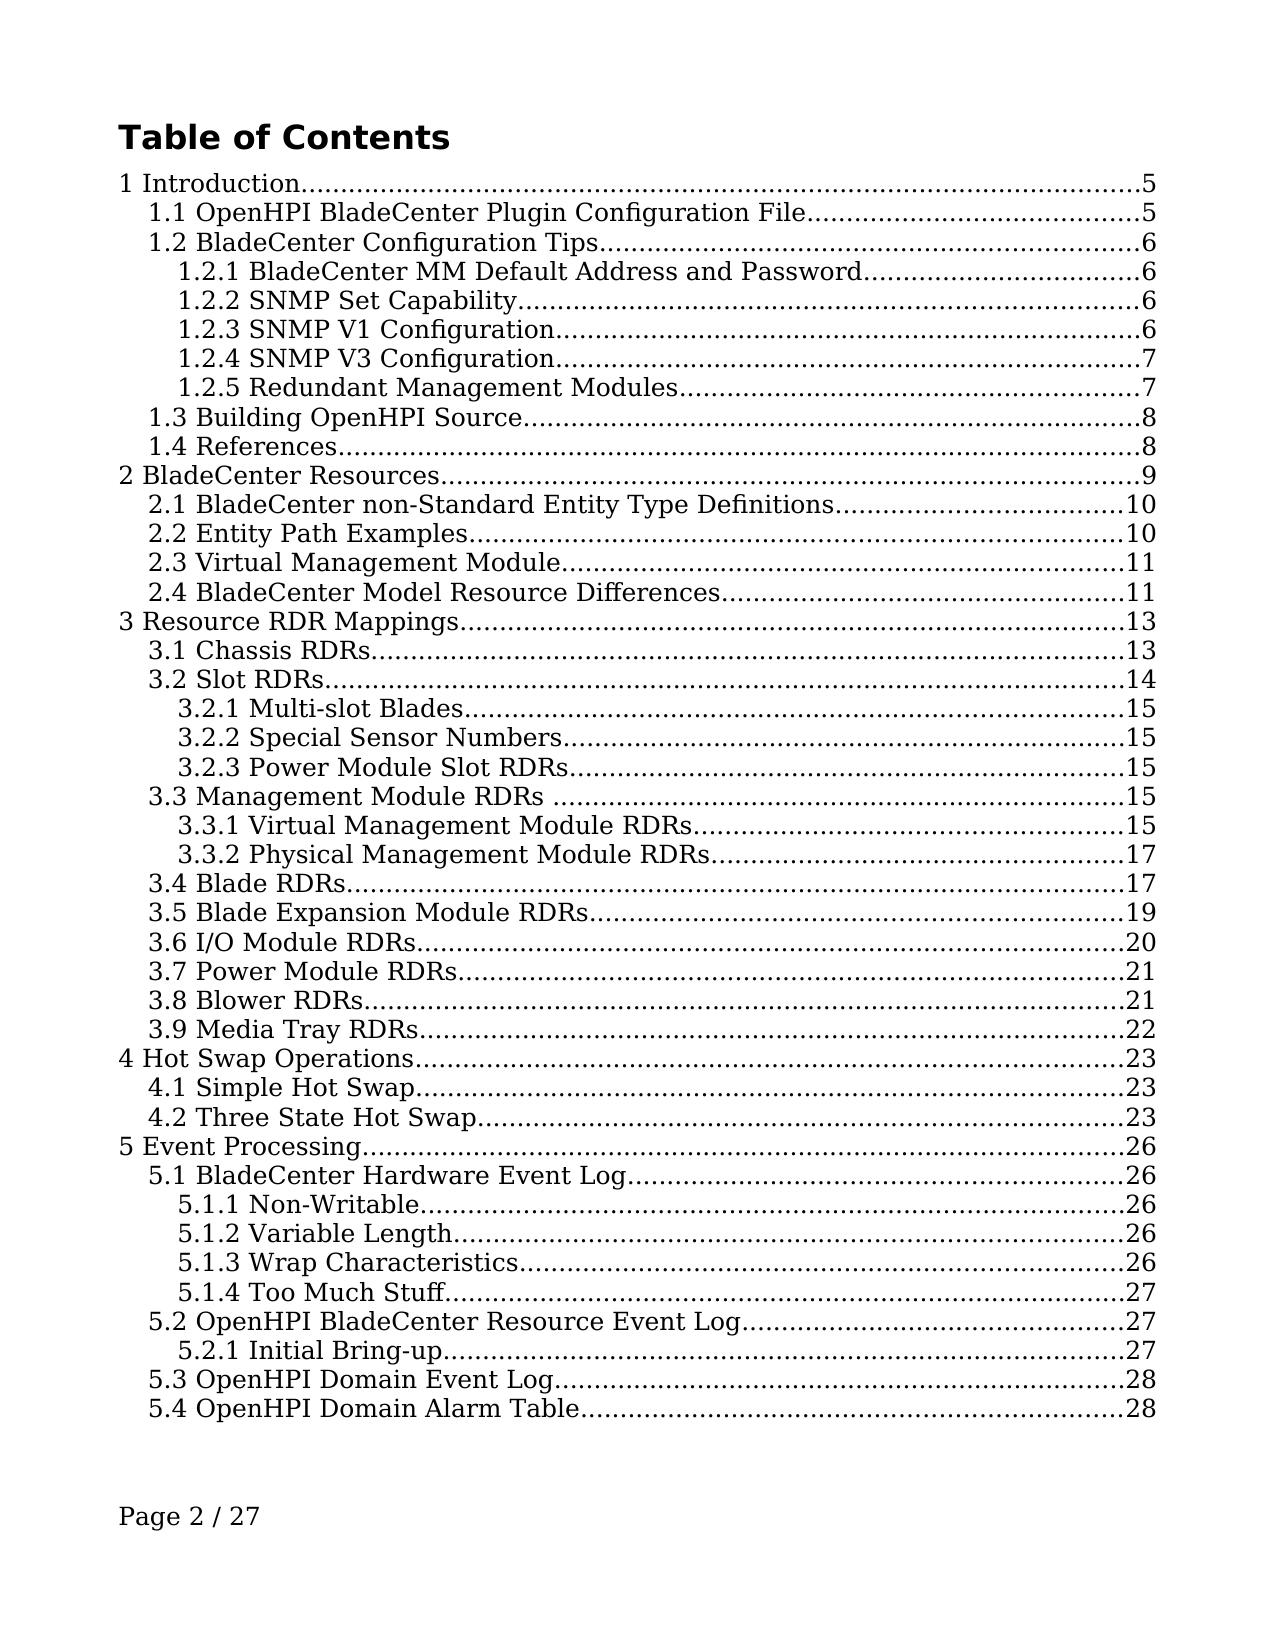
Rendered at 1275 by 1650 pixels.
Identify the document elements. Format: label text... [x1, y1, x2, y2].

text 3.2 Slot RDRs 14 [148, 665, 1157, 694]
text 1 Introduction 5 [118, 169, 1157, 199]
text 3 Resource RDR Mappings 13 [118, 607, 1157, 636]
text 3.2.2 Special Sensor Numbers 15 [177, 724, 1157, 753]
text 4.2 Three State Hot Swap 23 [148, 1103, 1157, 1132]
text 5.1.3 Wrap Characteristics 26 [177, 1249, 1157, 1278]
text 3.6 I/O Module RDRs 20 [148, 928, 1157, 957]
text 5.1.4 Too Much Stuff 27 [177, 1278, 1157, 1307]
text 1.4 References 8 [148, 432, 1157, 461]
text 2.2 Entity Path Examples 10 [148, 519, 1157, 549]
text 5.1 BladeCenter Hardware Event Log 26 [148, 1161, 1157, 1190]
text 3.5 Blade Expansion Module RDRs 19 [148, 899, 1157, 928]
text 2.1 BladeCenter non-Standard Entity Type Definitions 10 [148, 490, 1157, 519]
text 1.1 OpenHPI BladeCenter Plugin Configuration File 5 [148, 199, 1157, 228]
text 3.3 Management Module RDRs 15 [148, 782, 1157, 811]
text 5 Event Processing 26 [118, 1132, 1157, 1161]
text 1.2.4 SNMP V3 Configuration 7 [177, 344, 1157, 374]
text 1.2 BladeCenter Configuration Tips 6 [148, 228, 1157, 257]
text 4.1 Simple Hot Swap 23 [148, 1074, 1157, 1103]
text 5.1.1 Non-Writable 26 [177, 1190, 1157, 1219]
text 3.2.1 Multi-slot Blades 15 [177, 694, 1157, 724]
text 3.4 Blade RDRs 17 [148, 869, 1157, 899]
text 5.2 OpenHPI BladeCenter Resource Event Log 27 [148, 1307, 1157, 1336]
text 3.2.3 Power Module Slot RDRs 15 [177, 753, 1157, 782]
text 1.3 Building OpenHPI Source 8 [148, 403, 1157, 432]
text 3.1 Chassis RDRs 13 [148, 636, 1157, 665]
text 5.1.2 Variable Length 26 [177, 1219, 1157, 1249]
text 5.2.1 Initial Bring-up 27 [177, 1336, 1157, 1365]
text 1.2.3 SNMP V1 Configuration 6 [177, 315, 1157, 344]
text 2 BladeCenter Resources 9 [118, 461, 1157, 490]
text 2.3 Virtual Management Module 11 [148, 549, 1157, 578]
text 3.3.2 Physical Management Module RDRs 17 [177, 840, 1157, 869]
text 3.9 Media Tray RDRs 22 [148, 1015, 1157, 1044]
text 3.8 Blower RDRs 21 [148, 986, 1157, 1015]
text 5.4 OpenHPI Domain Alarm Table 28 [148, 1394, 1157, 1424]
text 1.2.1 BladeCenter MM Default Address and Password 6 [177, 257, 1157, 286]
text 5.3 OpenHPI Domain Event Log 28 [148, 1365, 1157, 1394]
text 3.7 Power Module RDRs 21 [148, 957, 1157, 986]
text 4 Hot Swap Operations 23 [118, 1044, 1157, 1074]
text 3.3.1 Virtual Management Module RDRs 15 [177, 811, 1157, 840]
subtitle Table of Contents [118, 118, 1157, 157]
text 1.2.5 Redundant Management Modules 7 [177, 374, 1157, 403]
text 1.2.2 SNMP Set Capability 6 [177, 286, 1157, 315]
text 2.4 BladeCenter Model Resource Differences 11 [148, 578, 1157, 607]
